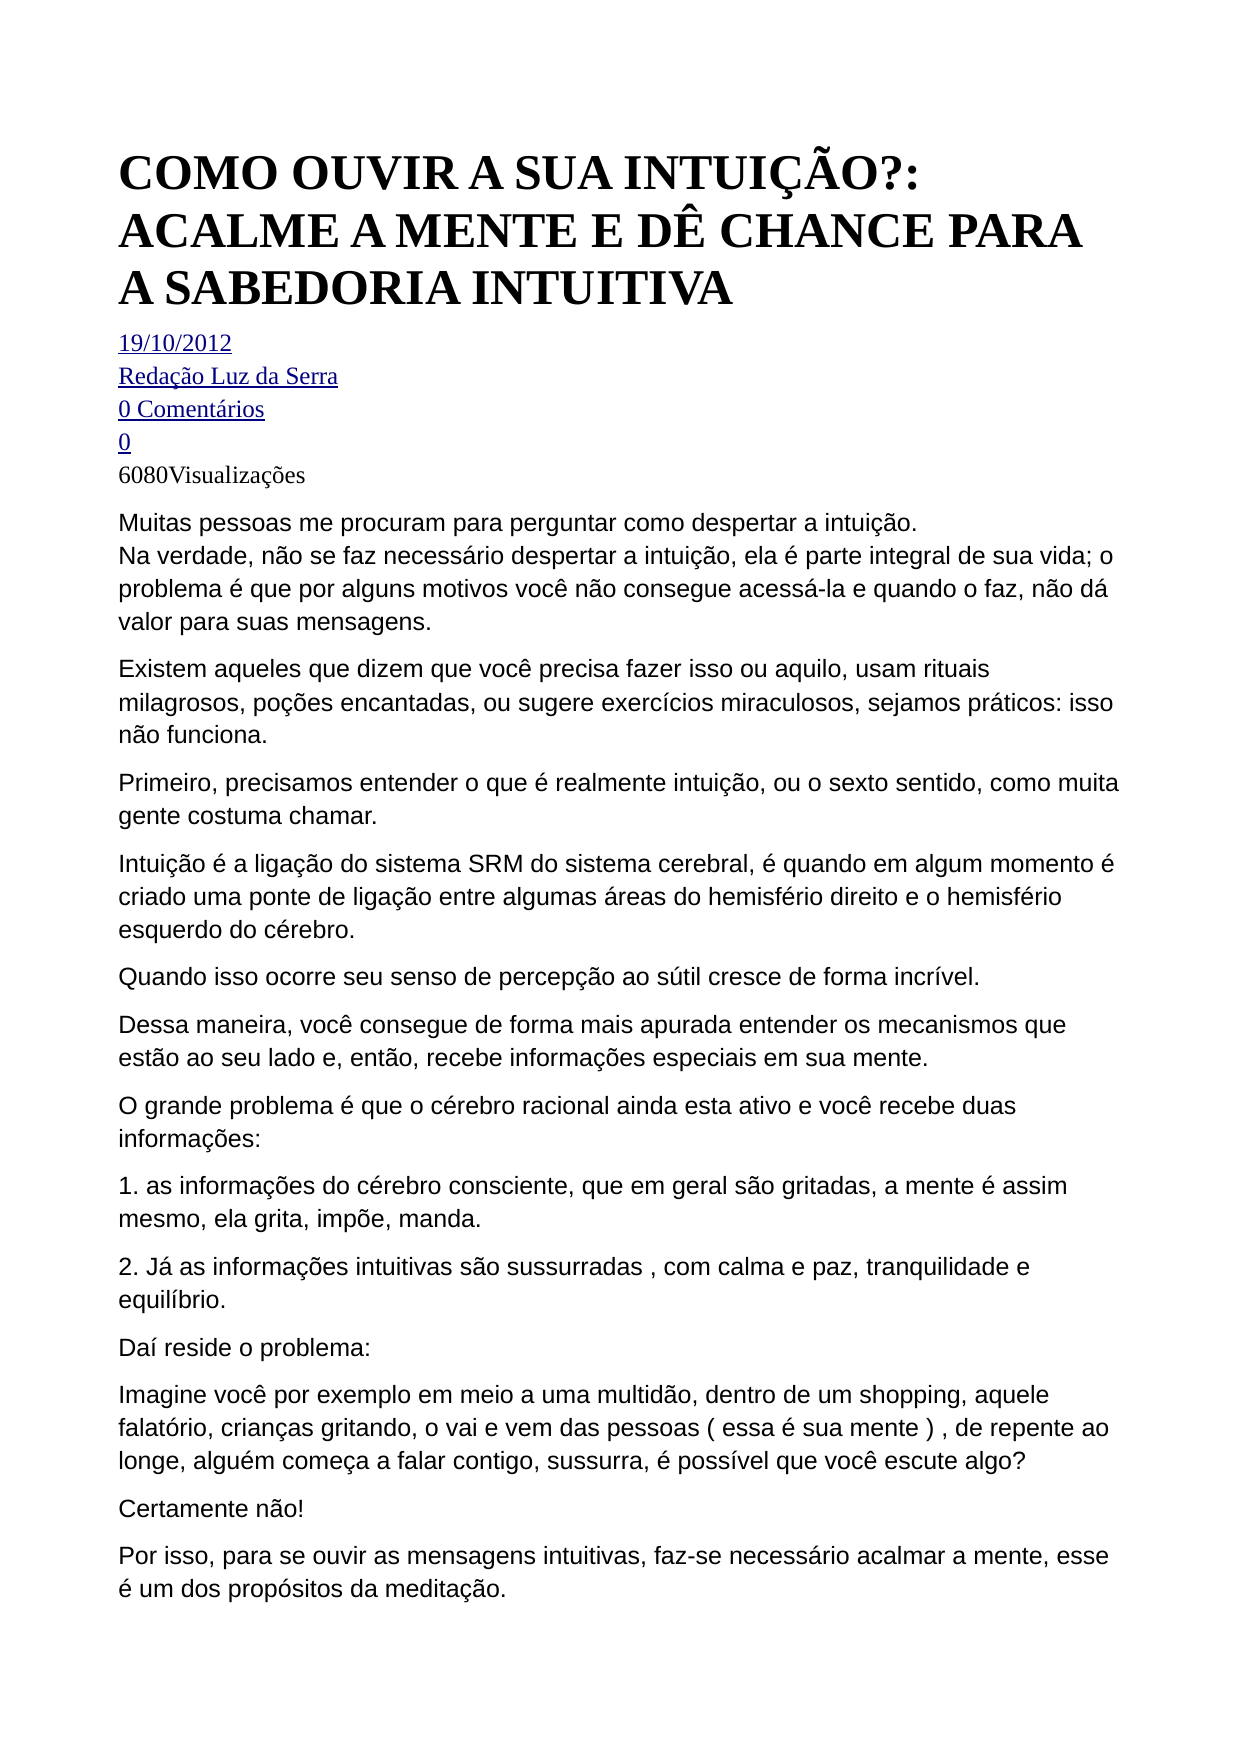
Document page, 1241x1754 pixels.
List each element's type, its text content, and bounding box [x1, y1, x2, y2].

text 19/10/2012 [118, 328, 1122, 357]
text Daí reside o problema: [118, 1332, 1122, 1361]
text 2. Já as informações intuitivas são sussurradas , com calma e paz, tranquilidade e equilíbrio. [118, 1252, 1122, 1314]
text Intuição é a ligação do sistema SRM do sistema cerebral, é quando em algum momento é criado uma ponte de ligação entre algumas áreas do hemisfério direito e o hemisfério esquerdo do cérebro. [118, 849, 1122, 943]
text Por isso, para se ouvir as mensagens intuitivas, faz-se necessário acalmar a mente, esse é um dos propósitos da meditação. [118, 1541, 1122, 1603]
text Primeiro, precisamos entender o que é realmente intuição, ou o sexto sentido, como muita gente costuma chamar. [118, 768, 1122, 830]
text O grande problema é que o cérebro racional ainda esta ativo e você recebe duas informações: [118, 1091, 1122, 1152]
text Certamente não! [118, 1494, 1122, 1522]
text 0 [118, 427, 1122, 456]
text Muitas pessoas me procuram para perguntar como despertar a intuição. Na verdade, não se faz necessário despertar a intuição, ela é parte integral de sua vida; o problema é que por alguns motivos você não consegue acessá-la e quando o faz, não dá valor para suas mensagens. [118, 508, 1122, 636]
text Existem aqueles que dizem que você precisa fazer isso ou aquilo, usam rituais milagrosos, poções encantadas, ou sugere exercícios miraculosos, sejamos práticos: isso não funciona. [118, 654, 1122, 749]
text 1. as informações do cérebro consciente, que em geral são gritadas, a mente é assim mesmo, ela grita, impõe, manda. [118, 1171, 1122, 1233]
subtitle COMO OUVIR A SUA INTUIÇÃO?: ACALME A MENTE E DÊ CHANCE PARA A SABEDORIA INTUITIVA [118, 143, 1122, 316]
text Imagine você por exemplo em meio a uma multidão, dentro de um shopping, aquele falatório, crianças gritando, o vai e vem das pessoas ( essa é sua mente ) , de repente ao longe, alguém começa a falar contigo, sussurra, é possível que você escute algo? [118, 1380, 1122, 1475]
text Redação Luz da Serra [118, 361, 1122, 390]
text 0 Comentários [118, 394, 1122, 423]
text Dessa maneira, você consegue de forma mais apurada entender os mecanismos que estão ao seu lado e, então, recebe informações especiais em sua mente. [118, 1010, 1122, 1072]
text Quando isso ocorre seu senso de percepção ao sútil cresce de forma incrível. [118, 962, 1122, 991]
text 6080Visualizações [118, 460, 1122, 489]
